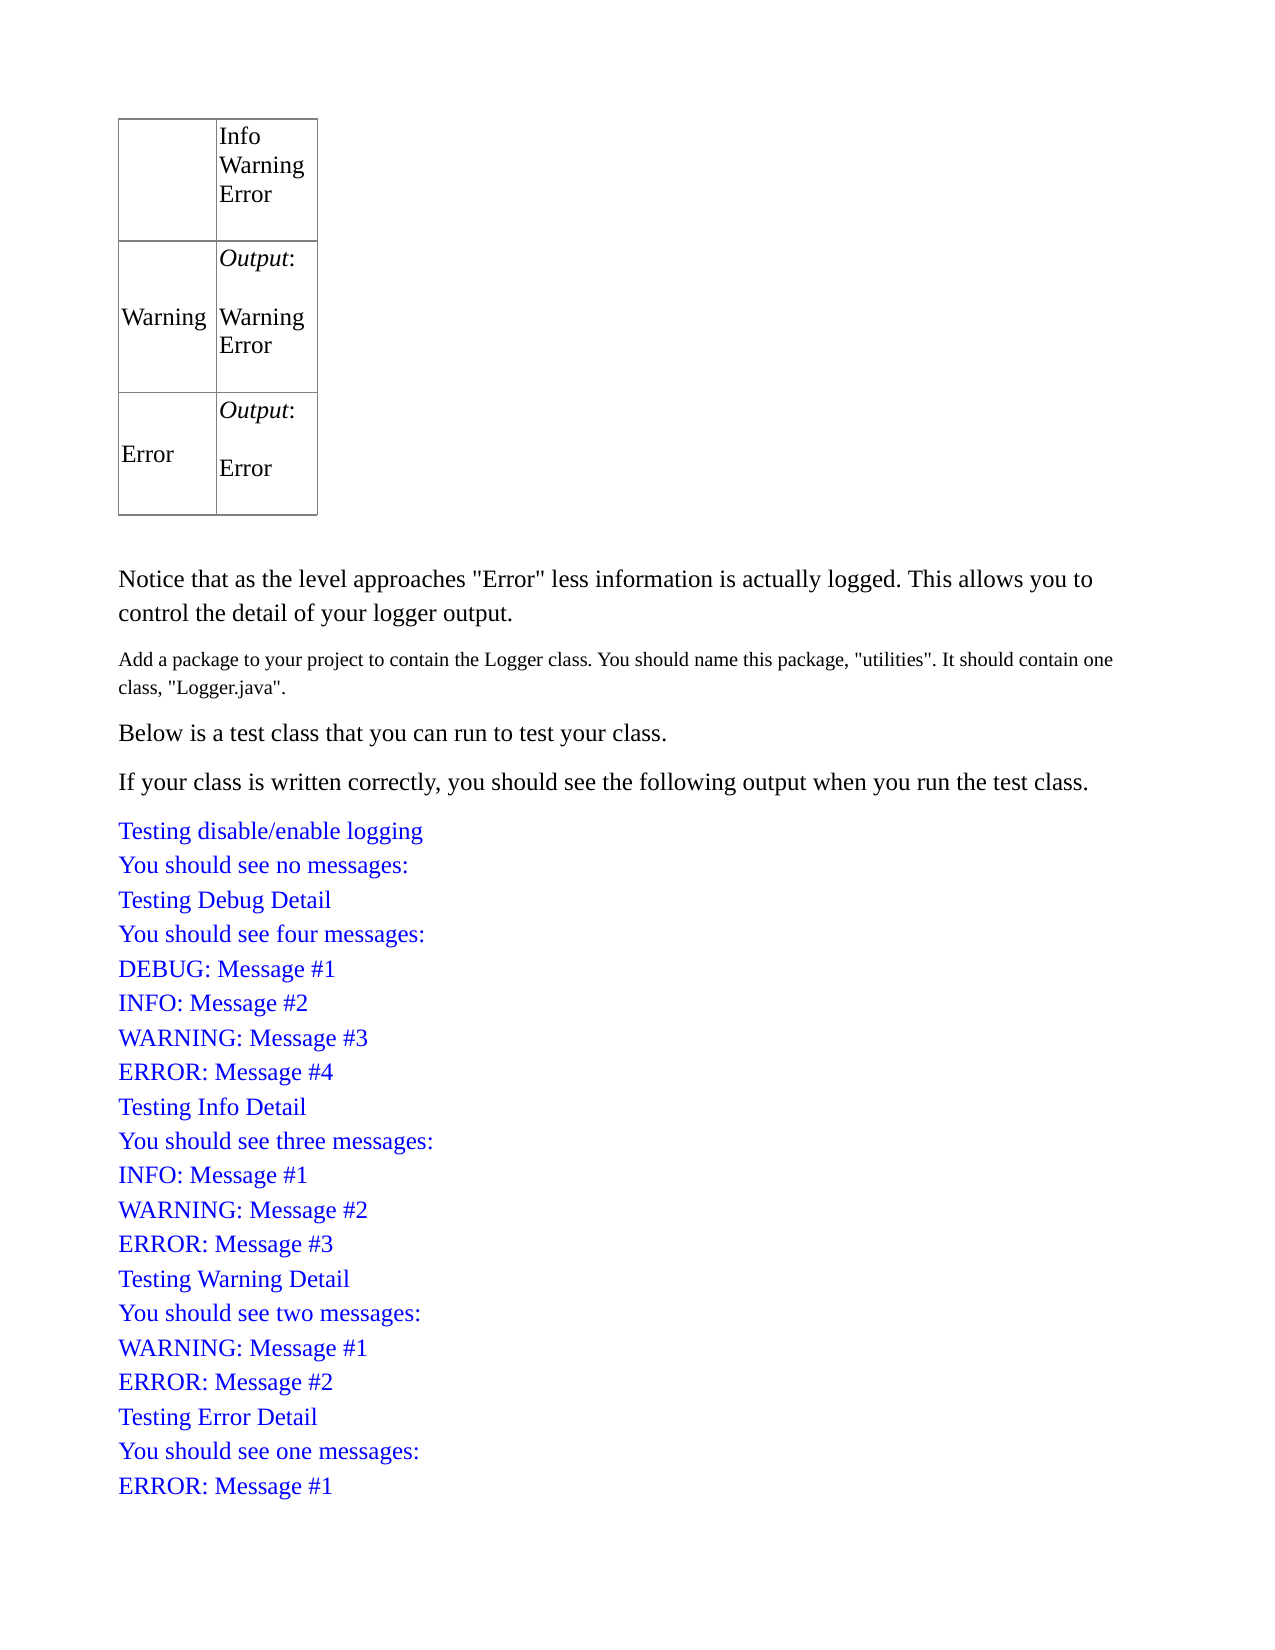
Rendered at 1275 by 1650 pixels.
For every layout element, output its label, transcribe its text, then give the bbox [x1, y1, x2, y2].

table_cell [119, 120, 216, 240]
table_cell Warning [119, 242, 216, 392]
text Add a package to your project to contain the Logger class. You should name this package, "utilities". It should contain one class, "Logger.java". [118, 647, 1157, 698]
table_cell Error [119, 393, 216, 514]
table_cell Info Warning Error [217, 120, 317, 240]
table_cell Output: Error [217, 393, 317, 514]
table_cell Output: Warning Error [217, 242, 317, 392]
text Notice that as the level approaches "Error" less information is actually logged. This allows you to control the detail of your logger output. [118, 564, 1157, 627]
text Testing disable/enable logging You should see no messages: Testing Debug Detail You should see four messages: DEBUG: Message #1 INFO: Message #2 WARNING: Message #3 ERROR: Message #4 Testing Info Detail You should see three messages: INFO: Message #1 WARNING: Message #2 ERROR: Message #3 Testing Warning Detail You should see two messages: WARNING: Message #1 ERROR: Message #2 Testing Error Detail You should see one messages: ERROR: Message #1 [118, 816, 1157, 1500]
text Below is a test class that you can run to test your class. [118, 718, 1157, 746]
text If your class is written correctly, you should see the following output when you run the test class. [118, 767, 1157, 796]
